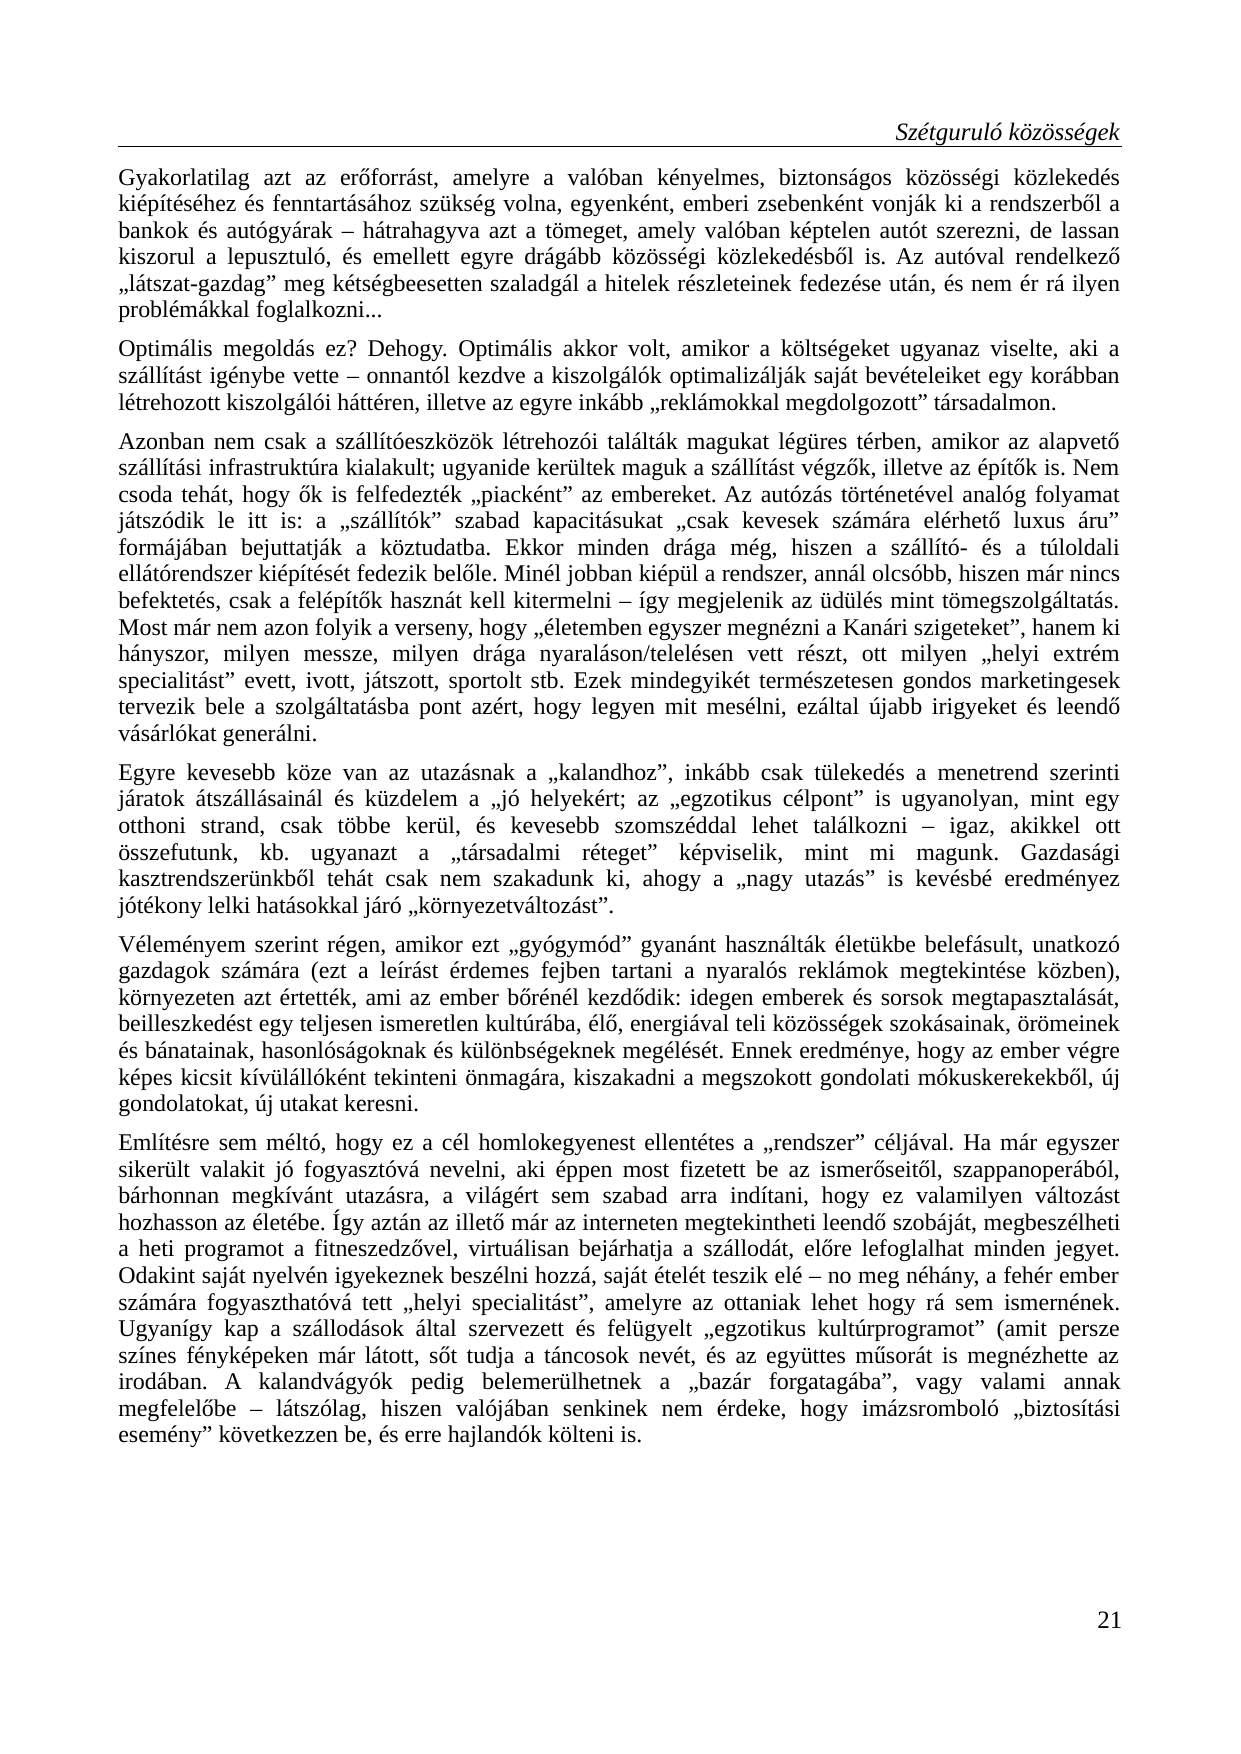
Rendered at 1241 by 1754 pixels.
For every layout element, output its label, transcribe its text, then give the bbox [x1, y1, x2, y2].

text Azonban nem csak a szállítóeszközök létrehozói találták magukat légüres térben, amikor az alapvető szállítási infrastruktúra kialakult; ugyanide kerültek maguk a szállítást végzők, illetve az építők is. Nem csoda tehát, hogy ők is felfedezték „piacként” az embereket. Az autózás történetével analóg folyamat játszódik le itt is: a „szállítók” szabad kapacitásukat „csak kevesek számára elérhető luxus áru” formájában bejuttatják a köztudatba. Ekkor minden drága még, hiszen a szállító- és a túloldali ellátórendszer kiépítését fedezik belőle. Minél jobban kiépül a rendszer, annál olcsóbb, hiszen már nincs befektetés, csak a felépítők hasznát kell kitermelni – így megjelenik az üdülés mint tömegszolgáltatás. Most már nem azon folyik a verseny, hogy „életemben egyszer megnézni a Kanári szigeteket”, hanem ki hányszor, milyen messze, milyen drága nyaraláson/telelésen vett részt, ott milyen „helyi extrém specialitást” evett, ivott, játszott, sportolt stb. Ezek mindegyikét természetesen gondos marketingesek tervezik bele a szolgáltatásba pont azért, hogy legyen mit mesélni, ezáltal újabb irigyeket és leendő vásárlókat generálni. [118, 428, 1122, 746]
text Egyre kevesebb köze van az utazásnak a „kalandhoz”, inkább csak tülekedés a menetrend szerinti járatok átszállásainál és küzdelem a „jó helyekért; az „egzotikus célpont” is ugyanolyan, mint egy otthoni strand, csak többe kerül, és kevesebb szomszéddal lehet találkozni – igaz, akikkel ott összefutunk, kb. ugyanazt a „társadalmi réteget” képviselik, mint mi magunk. Gazdasági kasztrendszerünkből tehát csak nem szakadunk ki, ahogy a „nagy utazás” is kevésbé eredményez jótékony lelki hatásokkal járó „környezetváltozást”. [118, 759, 1122, 918]
text Említésre sem méltó, hogy ez a cél homlokegyenest ellentétes a „rendszer” céljával. Ha már egyszer sikerült valakit jó fogyasztóvá nevelni, aki éppen most fizetett be az ismerőseitől, szappanoperából, bárhonnan megkívánt utazásra, a világért sem szabad arra indítani, hogy ez valamilyen változást hozhasson az életébe. Így aztán az illető már az interneten megtekintheti leendő szobáját, megbeszélheti a heti programot a fitneszedzővel, virtuálisan bejárhatja a szállodát, előre lefoglalhat minden jegyet. Odakint saját nyelvén igyekeznek beszélni hozzá, saját ételét teszik elé – no meg néhány, a fehér ember számára fogyaszthatóvá tett „helyi specialitást”, amelyre az ottaniak lehet hogy rá sem ismernének. Ugyanígy kap a szállodások által szervezett és felügyelt „egzotikus kultúrprogramot” (amit persze színes fényképeken már látott, sőt tudja a táncosok nevét, és az együttes műsorát is megnézhette az irodában. A kalandvágyók pedig belemerülhetnek a „bazár forgatagába”, vagy valami annak megfelelőbe – látszólag, hiszen valójában senkinek nem érdeke, hogy imázsromboló „biztosítási esemény” következzen be, és erre hajlandók költeni is. [118, 1129, 1122, 1448]
text Gyakorlatilag azt az erőforrást, amelyre a valóban kényelmes, biztonságos közösségi közlekedés kiépítéséhez és fenntartásához szükség volna, egyenként, emberi zsebenként vonják ki a rendszerből a bankok és autógyárak – hátrahagyva azt a tömeget, amely valóban képtelen autót szerezni, de lassan kiszorul a lepusztuló, és emellett egyre drágább közösségi közlekedésből is. Az autóval rendelkező „látszat-gazdag” meg kétségbeesetten szaladgál a hitelek részleteinek fedezése után, és nem ér rá ilyen problémákkal foglalkozni... [118, 164, 1122, 323]
text Véleményem szerint régen, amikor ezt „gyógymód” gyanánt használták életükbe belefásult, unatkozó gazdagok számára (ezt a leírást érdemes fejben tartani a nyaralós reklámok megtekintése közben), környezeten azt értették, ami az ember bőrénél kezdődik: idegen emberek és sorsok megtapasztalását, beilleszkedést egy teljesen ismeretlen kultúrába, élő, energiával teli közösségek szokásainak, örömeinek és bánatainak, hasonlóságoknak és különbségeknek megélését. Ennek eredménye, hogy az ember végre képes kicsit kívülállóként tekinteni önmagára, kiszakadni a megszokott gondolati mókuskerekekből, új gondolatokat, új utakat keresni. [118, 931, 1122, 1117]
text Optimális megoldás ez? Dehogy. Optimális akkor volt, amikor a költségeket ugyanaz viselte, aki a szállítást igénybe vette – onnantól kezdve a kiszolgálók optimalizálják saját bevételeiket egy korábban létrehozott kiszolgálói háttéren, illetve az egyre inkább „reklámokkal megdolgozott” társadalmon. [118, 336, 1122, 415]
